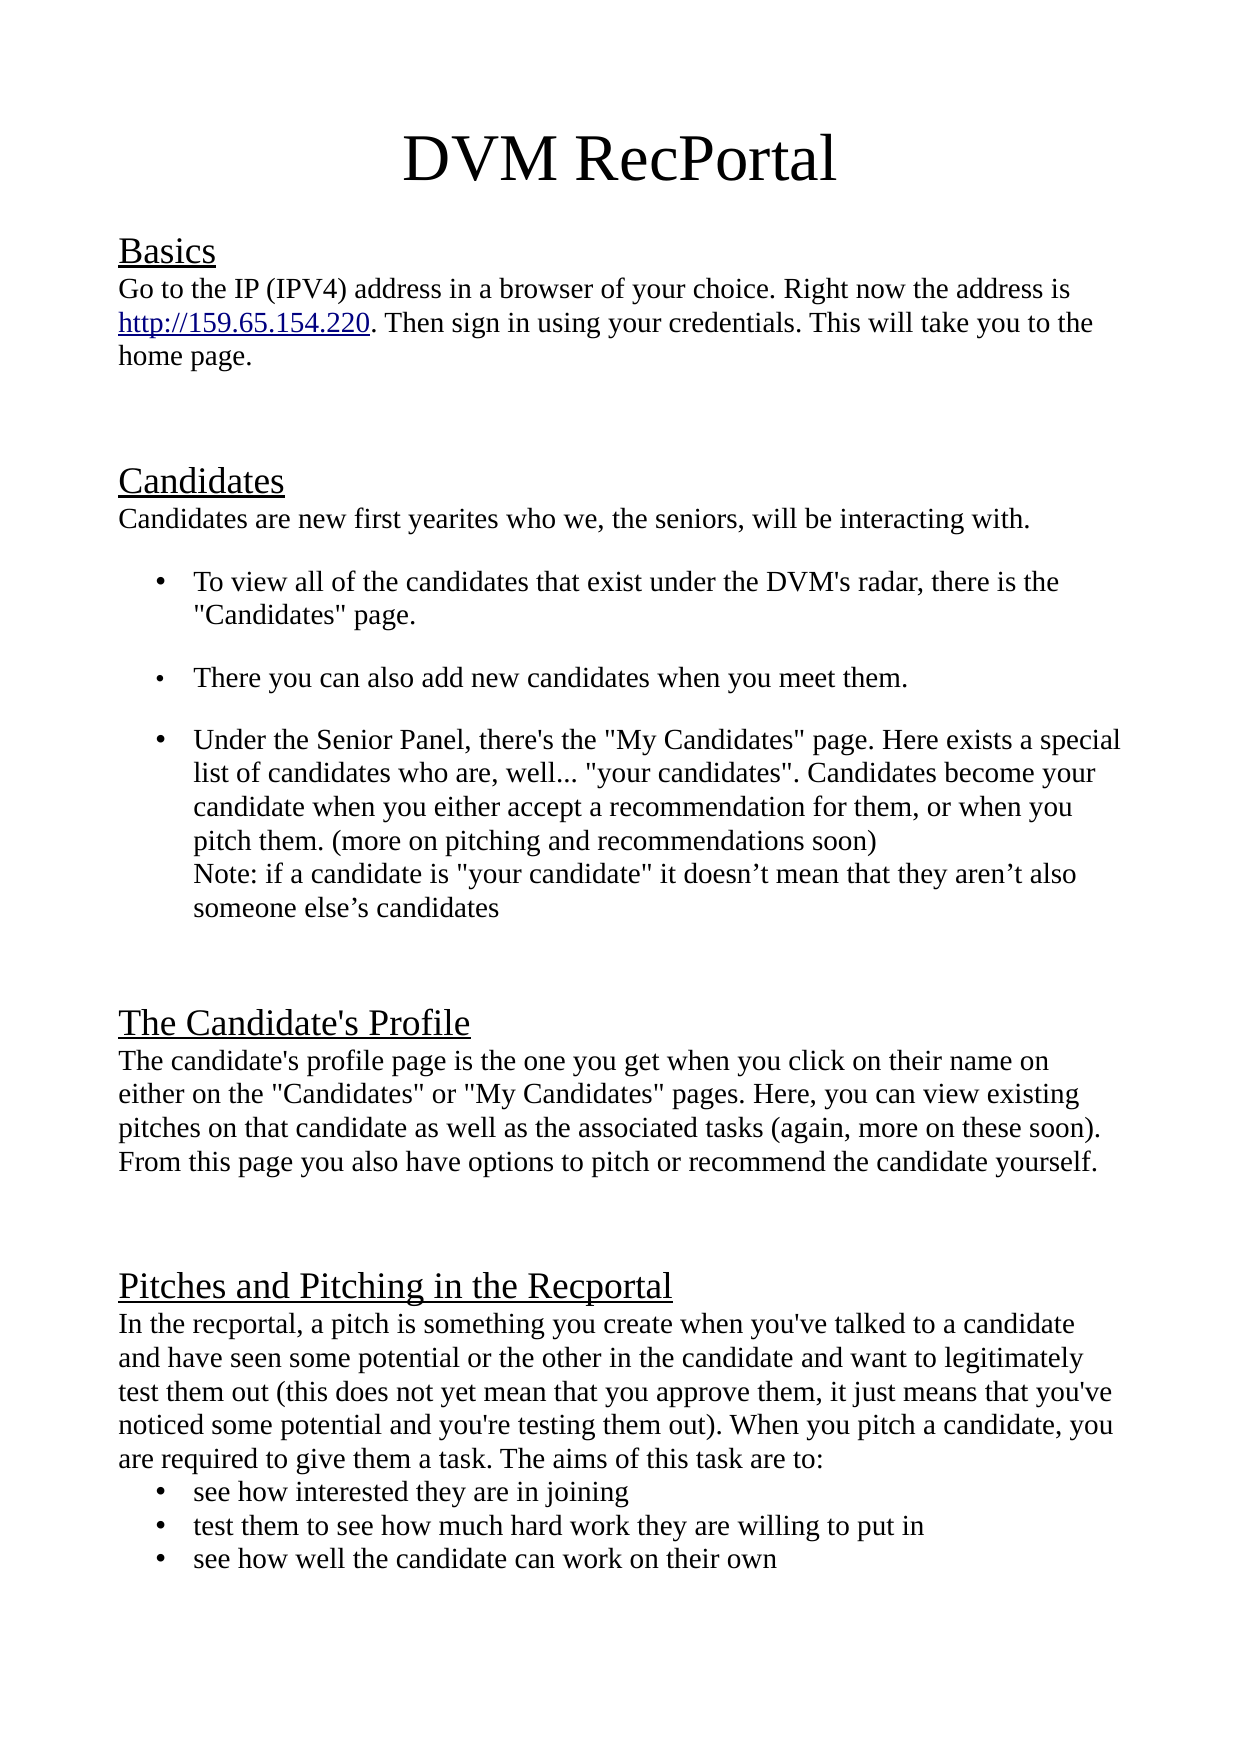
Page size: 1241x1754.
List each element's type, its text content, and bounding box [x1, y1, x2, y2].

list see how well the candidate can work on their own [156, 1542, 1122, 1575]
text Go to the IP (IPV4) address in a browser of your choice. Right now the address is http://159.65.154.220. Then sign in using your credentials. This will take you to the home page. [118, 271, 1122, 372]
list To view all of the candidates that exist under the DVM's radar, there is the "Candidates" page. [156, 564, 1122, 631]
text The candidate's profile page is the one you get when you click on their name on either on the "Candidates" or "My Candidates" pages. Here, you can view existing pitches on that candidate as well as the associated tasks (again, more on these soon). From this page you also have options to pitch or recommend the candidate yourself. [118, 1043, 1122, 1177]
list see how interested they are in joining [156, 1474, 1122, 1508]
text Basics [118, 228, 1122, 271]
text Candidates [118, 458, 1122, 501]
text Candidates are new first yearites who we, the seniors, will be interacting with. [118, 501, 1122, 535]
text DVM RecPortal [118, 118, 1122, 195]
text The Candidate's Profile [118, 1000, 1122, 1043]
list test them to see how much hard work they are willing to put in [156, 1508, 1122, 1542]
list There you can also add new candidates when you meet them. [156, 660, 1122, 693]
text Pitches and Pitching in the Recportal [118, 1263, 1122, 1307]
text In the recportal, a pitch is something you create when you've talked to a candidate and have seen some potential or the other in the candidate and want to legitimately test them out (this does not yet mean that you approve them, it just means that you've noticed some potential and you're testing them out). When you pitch a candidate, you are required to give them a task. The aims of this task are to: [118, 1307, 1122, 1474]
list Note: if a candidate is "your candidate" it doesn’t mean that they aren’t also someone else’s candidates [156, 856, 1122, 923]
list Under the Senior Panel, there's the "My Candidates" page. Here exists a special list of candidates who are, well... "your candidates". Candidates become your candidate when you either accept a recommendation for them, or when you pitch them. (more on pitching and recommendations soon) [156, 722, 1122, 856]
